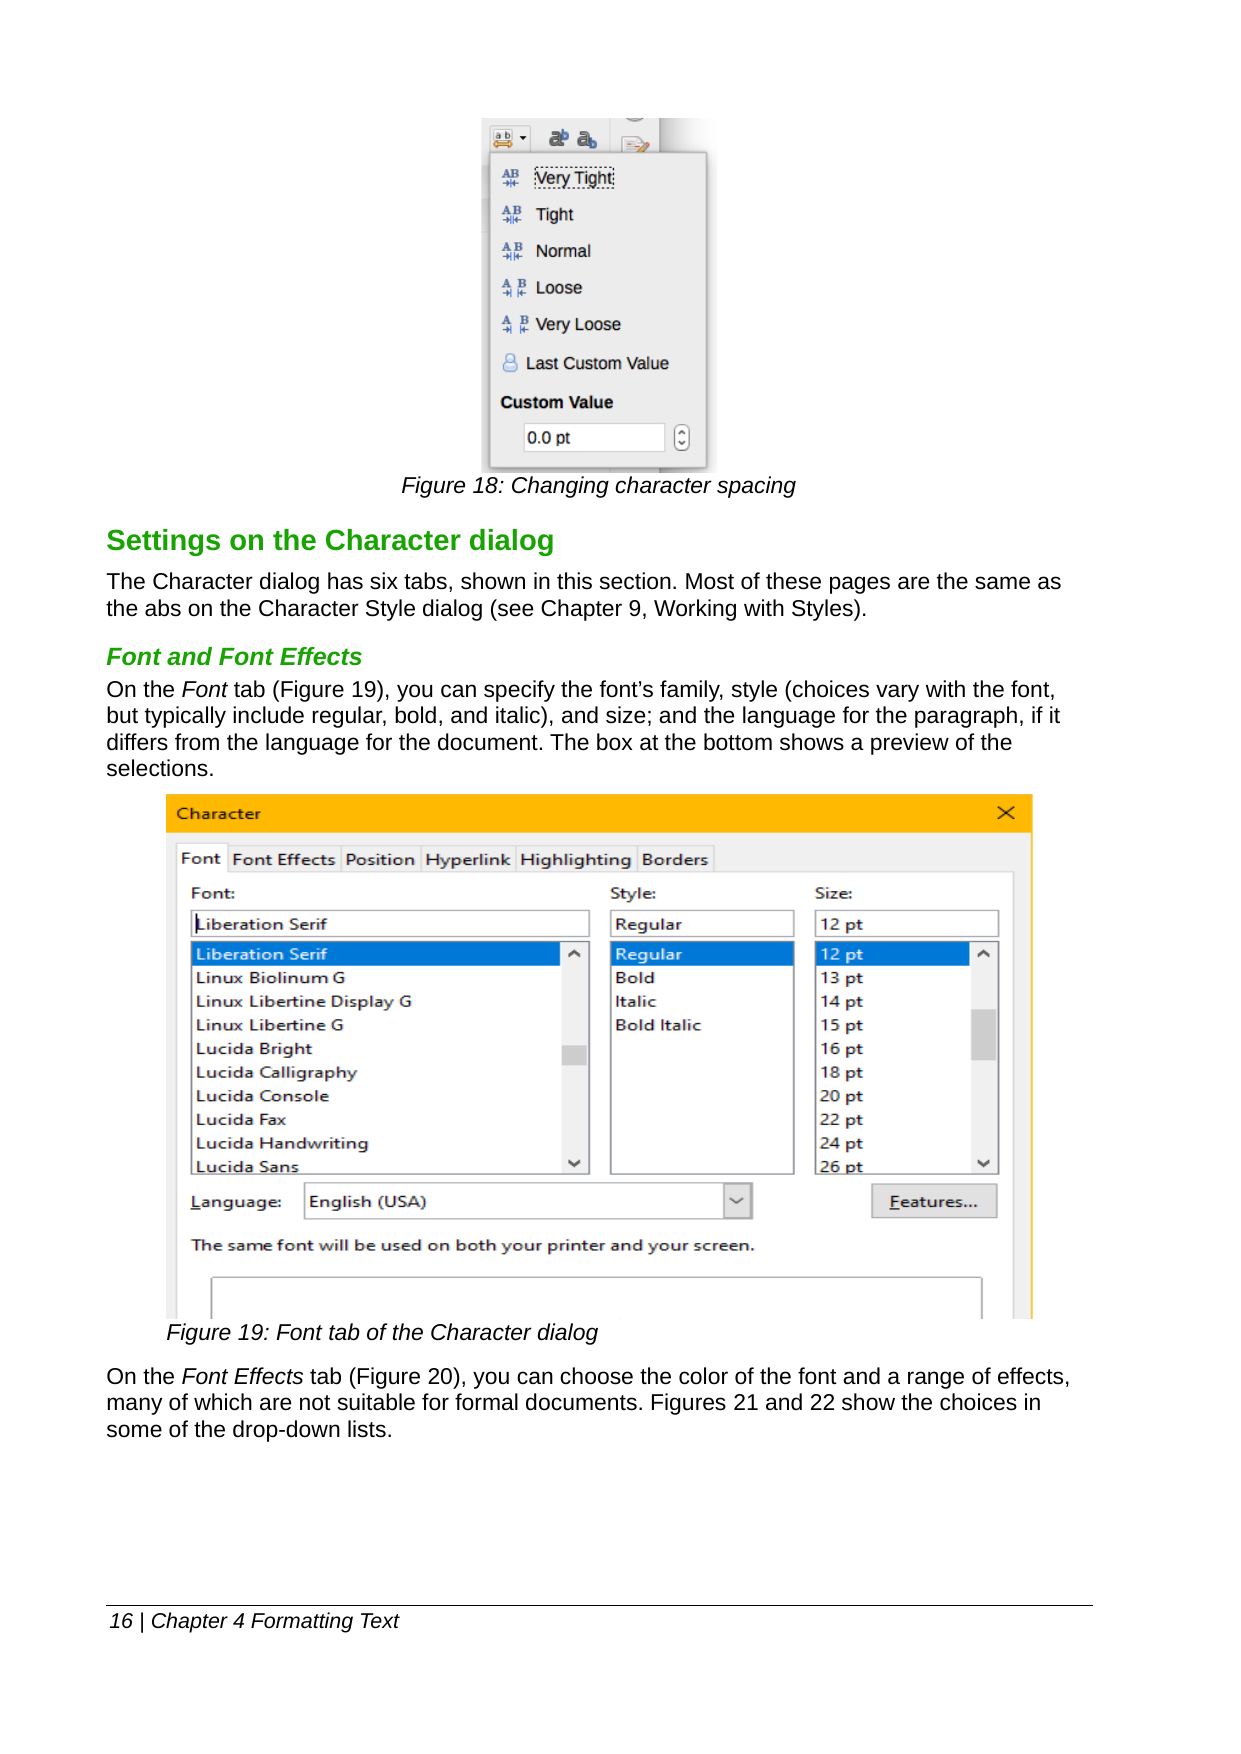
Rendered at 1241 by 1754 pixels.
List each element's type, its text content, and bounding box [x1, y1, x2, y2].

text Figure 19: Font tab of the Character dialog [166, 1319, 1033, 1345]
subtitle Settings on the Character dialog [106, 523, 1093, 556]
text The Character dialog has six tabs, shown in this section. Most of these pages are the same as the abs on the Character Style dialog (see Chapter 9, Working with Styles). [106, 568, 1093, 621]
picture [166, 794, 1033, 1319]
subtitle Font and Font Effects [106, 641, 1093, 670]
picture [481, 118, 718, 473]
text On the Font tab (Figure 19), you can specify the font’s family, style (choices vary with the font, but typically include regular, bold, and italic), and size; and the language for the paragraph, if it differs from the language for the document. The box at the bottom shows a preview of the selections. [106, 676, 1093, 782]
text Figure 18: Changing character spacing [390, 472, 809, 499]
text On the Font Effects tab (Figure 20), you can choose the color of the font and a range of effects, many of which are not suitable for formal documents. Figures 21 and 22 show the choices in some of the drop-down lists. [106, 1363, 1093, 1442]
